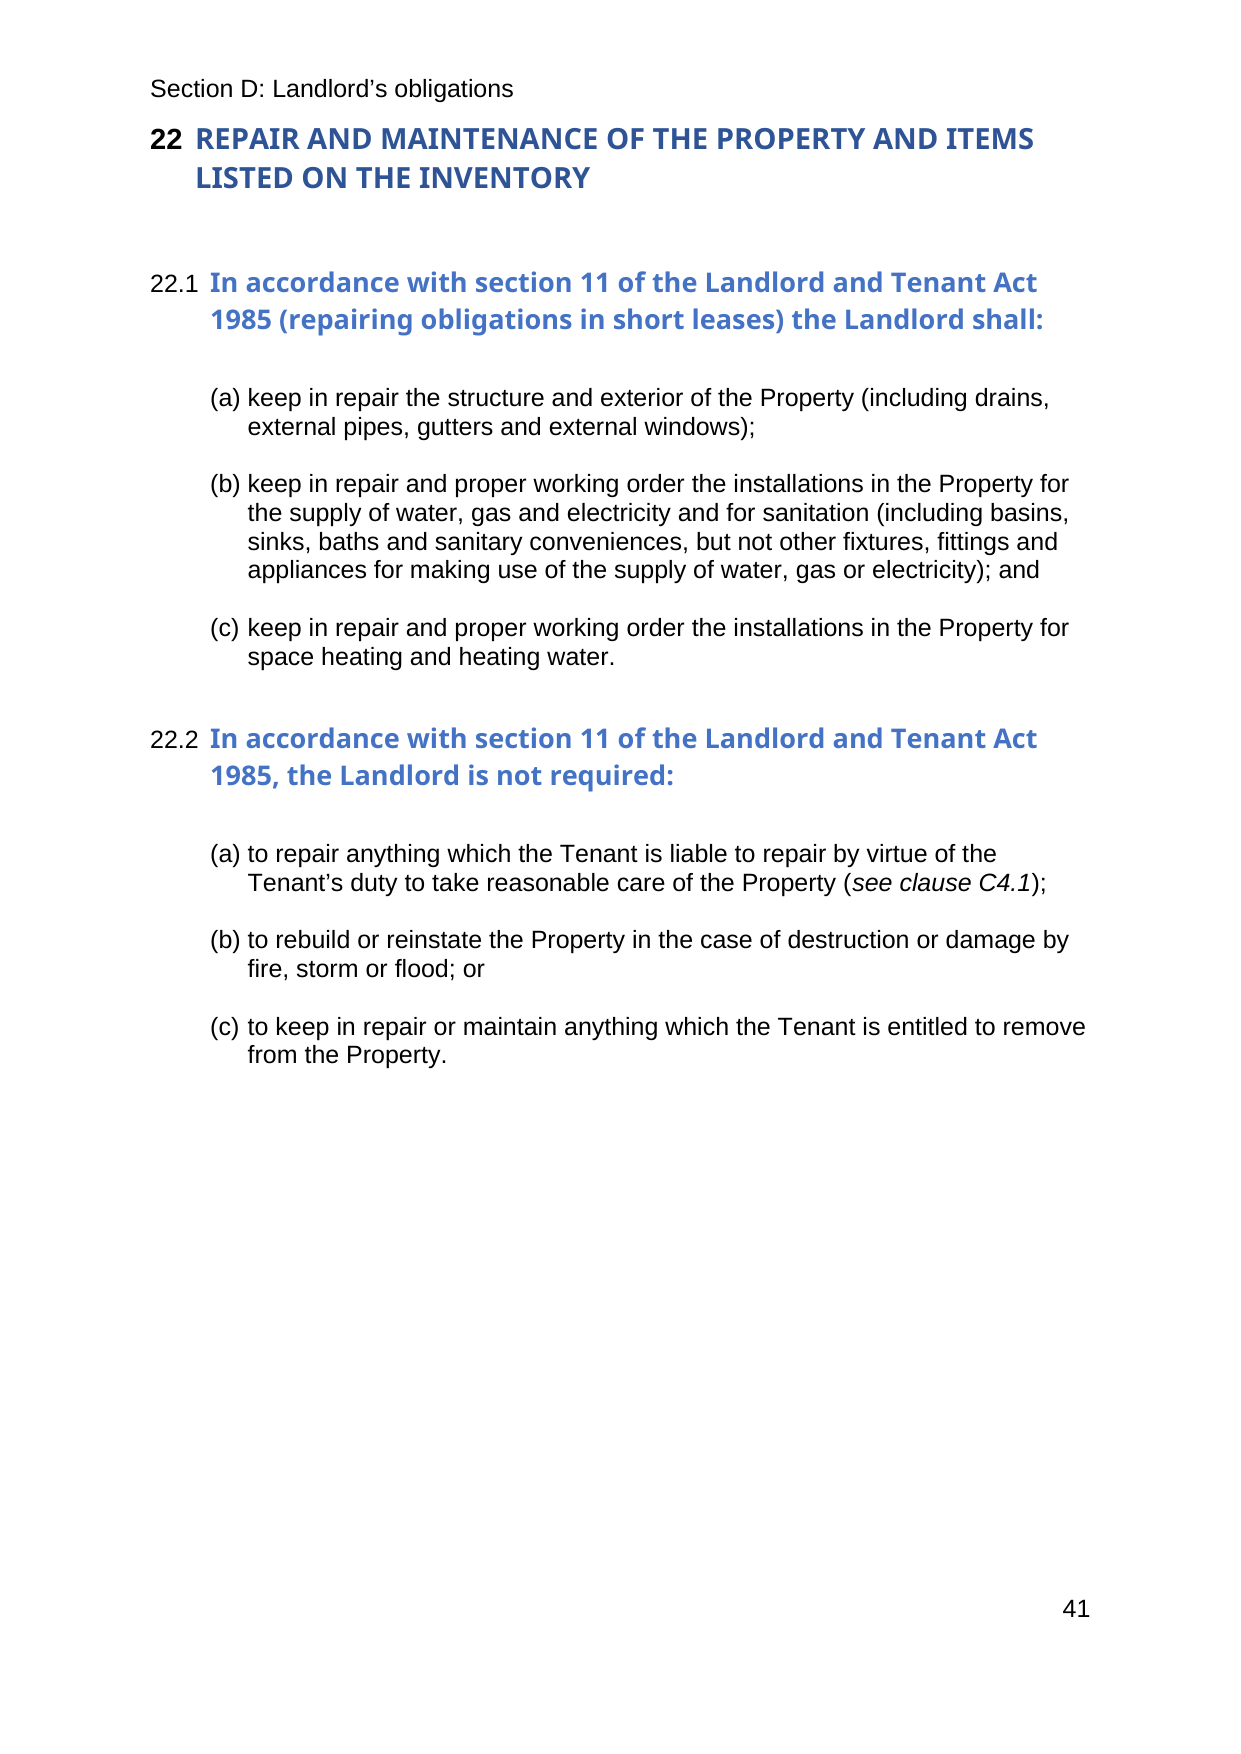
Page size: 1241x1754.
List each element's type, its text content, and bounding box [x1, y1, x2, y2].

list keep in repair the structure and exterior of the Property (including drains, external pipes, gutters and external windows); [210, 383, 1090, 440]
list to repair anything which the Tenant is liable to repair by virtue of the Tenant’s duty to take reasonable care of the Property (see clause C4.1); [210, 839, 1090, 897]
list to keep in repair or maintain anything which the Tenant is entitled to remove from the Property. [210, 1012, 1090, 1069]
subtitle In accordance with section 11 of the Landlord and Tenant Act 1985, the Landlord is not required: [150, 720, 1090, 794]
subtitle REPAIR AND MAINTENANCE OF THE PROPERTY AND ITEMS LISTED ON THE INVENTORY [150, 118, 1090, 197]
subtitle In accordance with section 11 of the Landlord and Tenant Act 1985 (repairing obligations in short leases) the Landlord shall: [150, 264, 1090, 337]
list keep in repair and proper working order the installations in the Property for space heating and heating water. [210, 613, 1090, 670]
list to rebuild or reinstate the Property in the case of destruction or damage by fire, storm or flood; or [210, 925, 1090, 983]
list keep in repair and proper working order the installations in the Property for the supply of water, gas and electricity and for sanitation (including basins, sinks, baths and sanitary conveniences, but not other fixtures, fittings and appliances for making use of the supply of water, gas or electricity); and [210, 469, 1090, 584]
